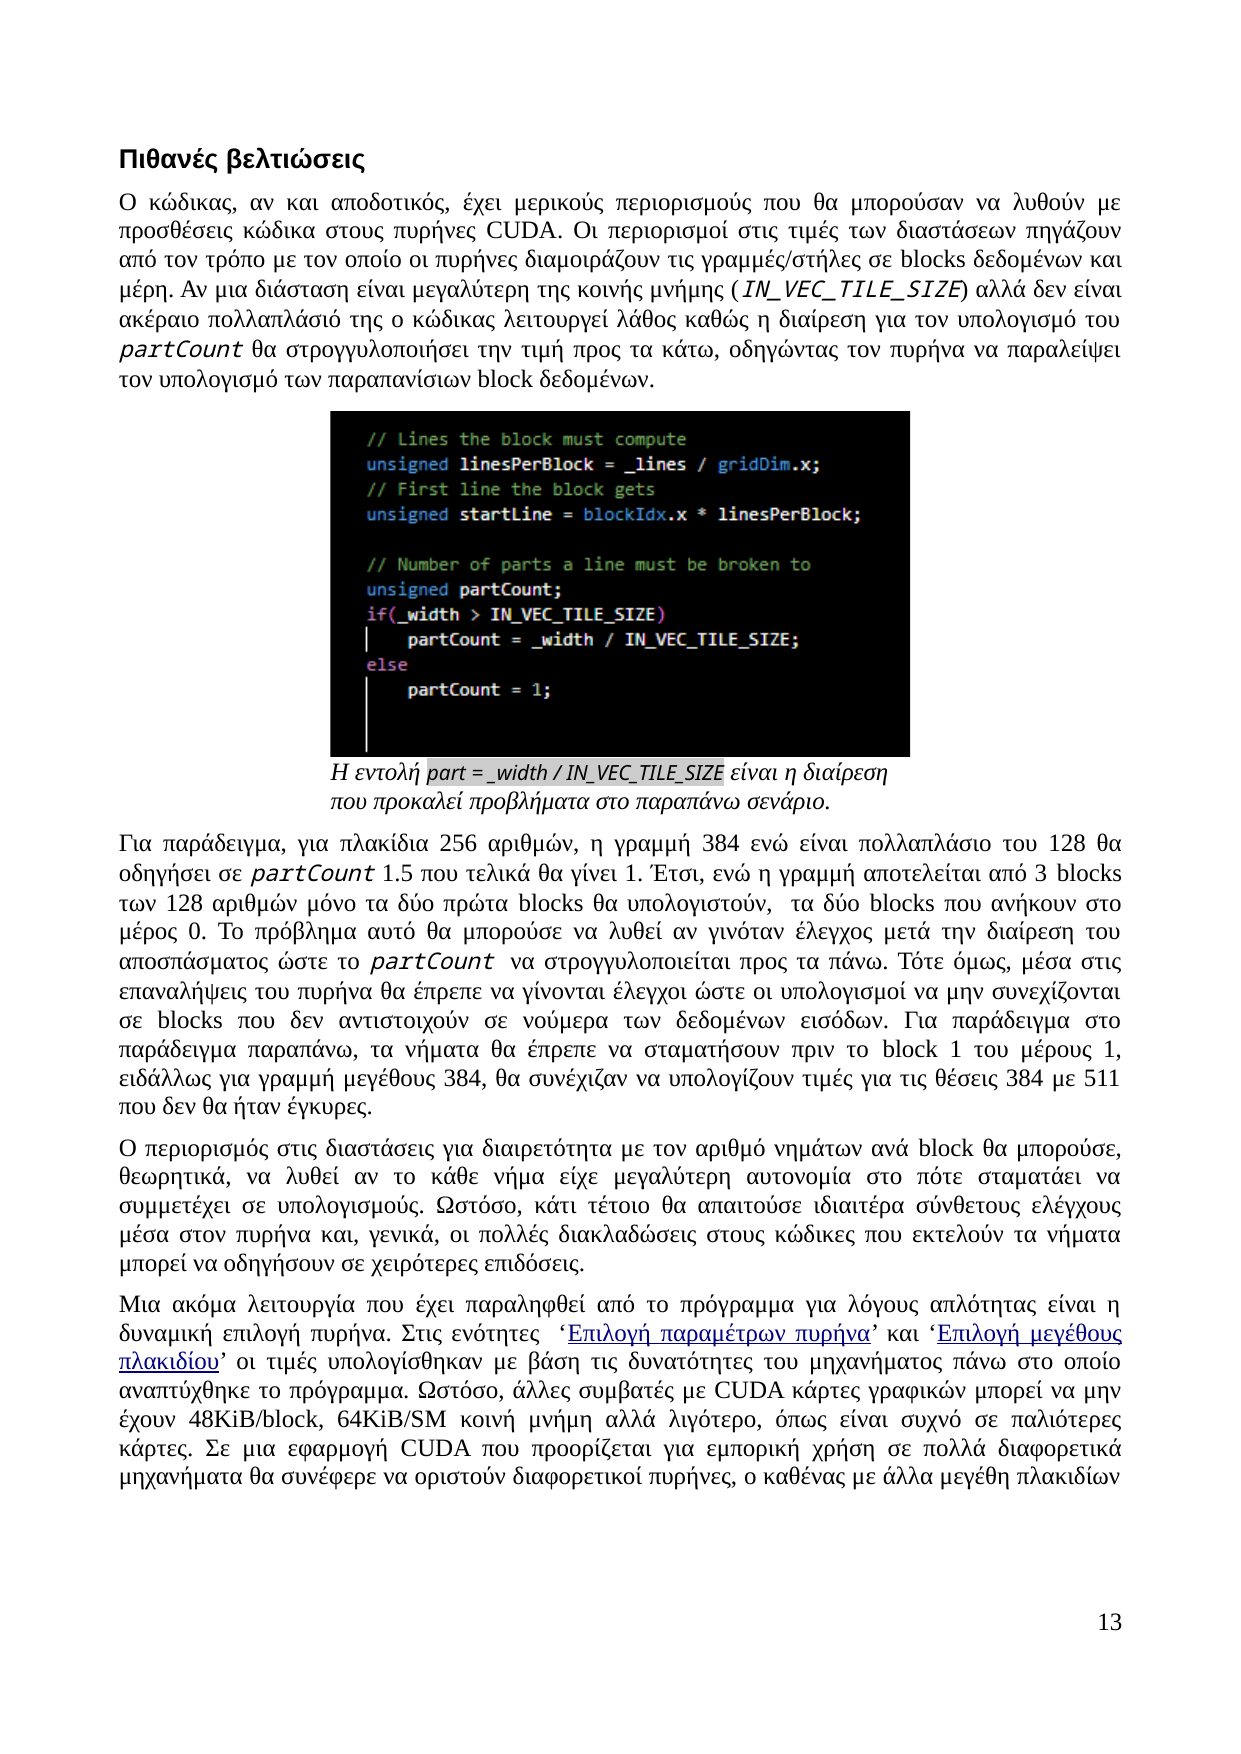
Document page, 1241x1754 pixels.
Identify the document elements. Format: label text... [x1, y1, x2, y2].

text Ο κώδικας, αν και αποδοτικός, έχει μερικούς περιορισμούς που θα μπορούσαν να λυθούν με προσθέσεις κώδικα στους πυρήνες CUDA. Οι περιορισμοί στις τιμές των διαστάσεων πηγάζουν από τον τρόπο με τον οποίο οι πυρήνες διαμοιράζουν τις γραμμές/στήλες σε blocks δεδομένων και μέρη. Αν μια διάσταση είναι μεγαλύτερη της κοινής μνήμης (IN_VEC_TILE_SIZE) αλλά δεν είναι ακέραιο πολλαπλάσιό της ο κώδικας λειτουργεί λάθος καθώς η διαίρεση για τον υπολογισμό του partCount θα στρογγυλοποιήσει την τιμή προς τα κάτω, οδηγώντας τον πυρήνα να παραλείψει τον υπολογισμό των παραπανίσιων block δεδομένων. [118, 187, 1122, 393]
text Ο περιορισμός στις διαστάσεις για διαιρετότητα με τον αριθμό νημάτων ανά block θα μπορούσε, θεωρητικά, να λυθεί αν το κάθε νήμα είχε μεγαλύτερη αυτονομία στο πότε σταματάει να συμμετέχει σε υπολογισμούς. Ωστόσο, κάτι τέτοιο θα απαιτούσε ιδιαιτέρα σύνθετους ελέγχους μέσα στον πυρήνα και, γενικά, οι πολλές διακλαδώσεις στους κώδικες που εκτελούν τα νήματα μπορεί να οδηγήσουν σε χειρότερες επιδόσεις. [118, 1133, 1122, 1276]
picture [330, 411, 911, 757]
subtitle Πιθανές βελτιώσεις [118, 143, 1122, 174]
text Για παράδειγμα, για πλακίδια 256 αριθμών, η γραμμή 384 ενώ είναι πολλαπλάσιο του 128 θα οδηγήσει σε partCount 1.5 που τελικά θα γίνει 1. Έτσι, ενώ η γραμμή αποτελείται από 3 blocks των 128 αριθμών μόνο τα δύο πρώτα blocks θα υπολογιστούν, τα δύο blocks που ανήκουν στο μέρος 0. Το πρόβλημα αυτό θα μπορούσε να λυθεί αν γινόταν έλεγχος μετά την διαίρεση του αποσπάσματος ώστε το partCount να στρογγυλοποιείται προς τα πάνω. Τότε όμως, μέσα στις επαναλήψεις του πυρήνα θα έπρεπε να γίνονται έλεγχοι ώστε οι υπολογισμοί να μην συνεχίζονται σε blocks που δεν αντιστοιχούν σε νούμερα των δεδομένων εισόδων. Για παράδειγμα στο παράδειγμα παραπάνω, τα νήματα θα έπρεπε να σταματήσουν πριν το block 1 του μέρους 1, ειδάλλως για γραμμή μεγέθους 384, θα συνέχιζαν να υπολογίζουν τιμές για τις θέσεις 384 με 511 που δεν θα ήταν έγκυρες. [118, 828, 1122, 1120]
text Η εντολή part = _width / IN_VEC_TILE_SIZE είναι η διαίρεση που προκαλεί προβλήματα στο παραπάνω σενάριο. [330, 757, 910, 815]
text Μια ακόμα λειτουργία που έχει παραληφθεί από το πρόγραμμα για λόγους απλότητας είναι η δυναμική επιλογή πυρήνα. Στις ενότητες ‘Επιλογή παραμέτρων πυρήνα’ και ‘Επιλογή μεγέθους πλακιδίου’ οι τιμές υπολογίσθηκαν με βάση τις δυνατότητες του μηχανήματος πάνω στο οποίο αναπτύχθηκε το πρόγραμμα. Ωστόσο, άλλες συμβατές με CUDA κάρτες γραφικών μπορεί να μην έχουν 48KiB/block, 64KiB/SM κοινή μνήμη αλλά λιγότερο, όπως είναι συχνό σε παλιότερες κάρτες. Σε μια εφαρμογή CUDA που προορίζεται για εμπορική χρήση σε πολλά διαφορετικά μηχανήματα θα συνέφερε να οριστούν διαφορετικοί πυρήνες, ο καθένας με άλλα μεγέθη πλακιδίων [118, 1289, 1122, 1490]
